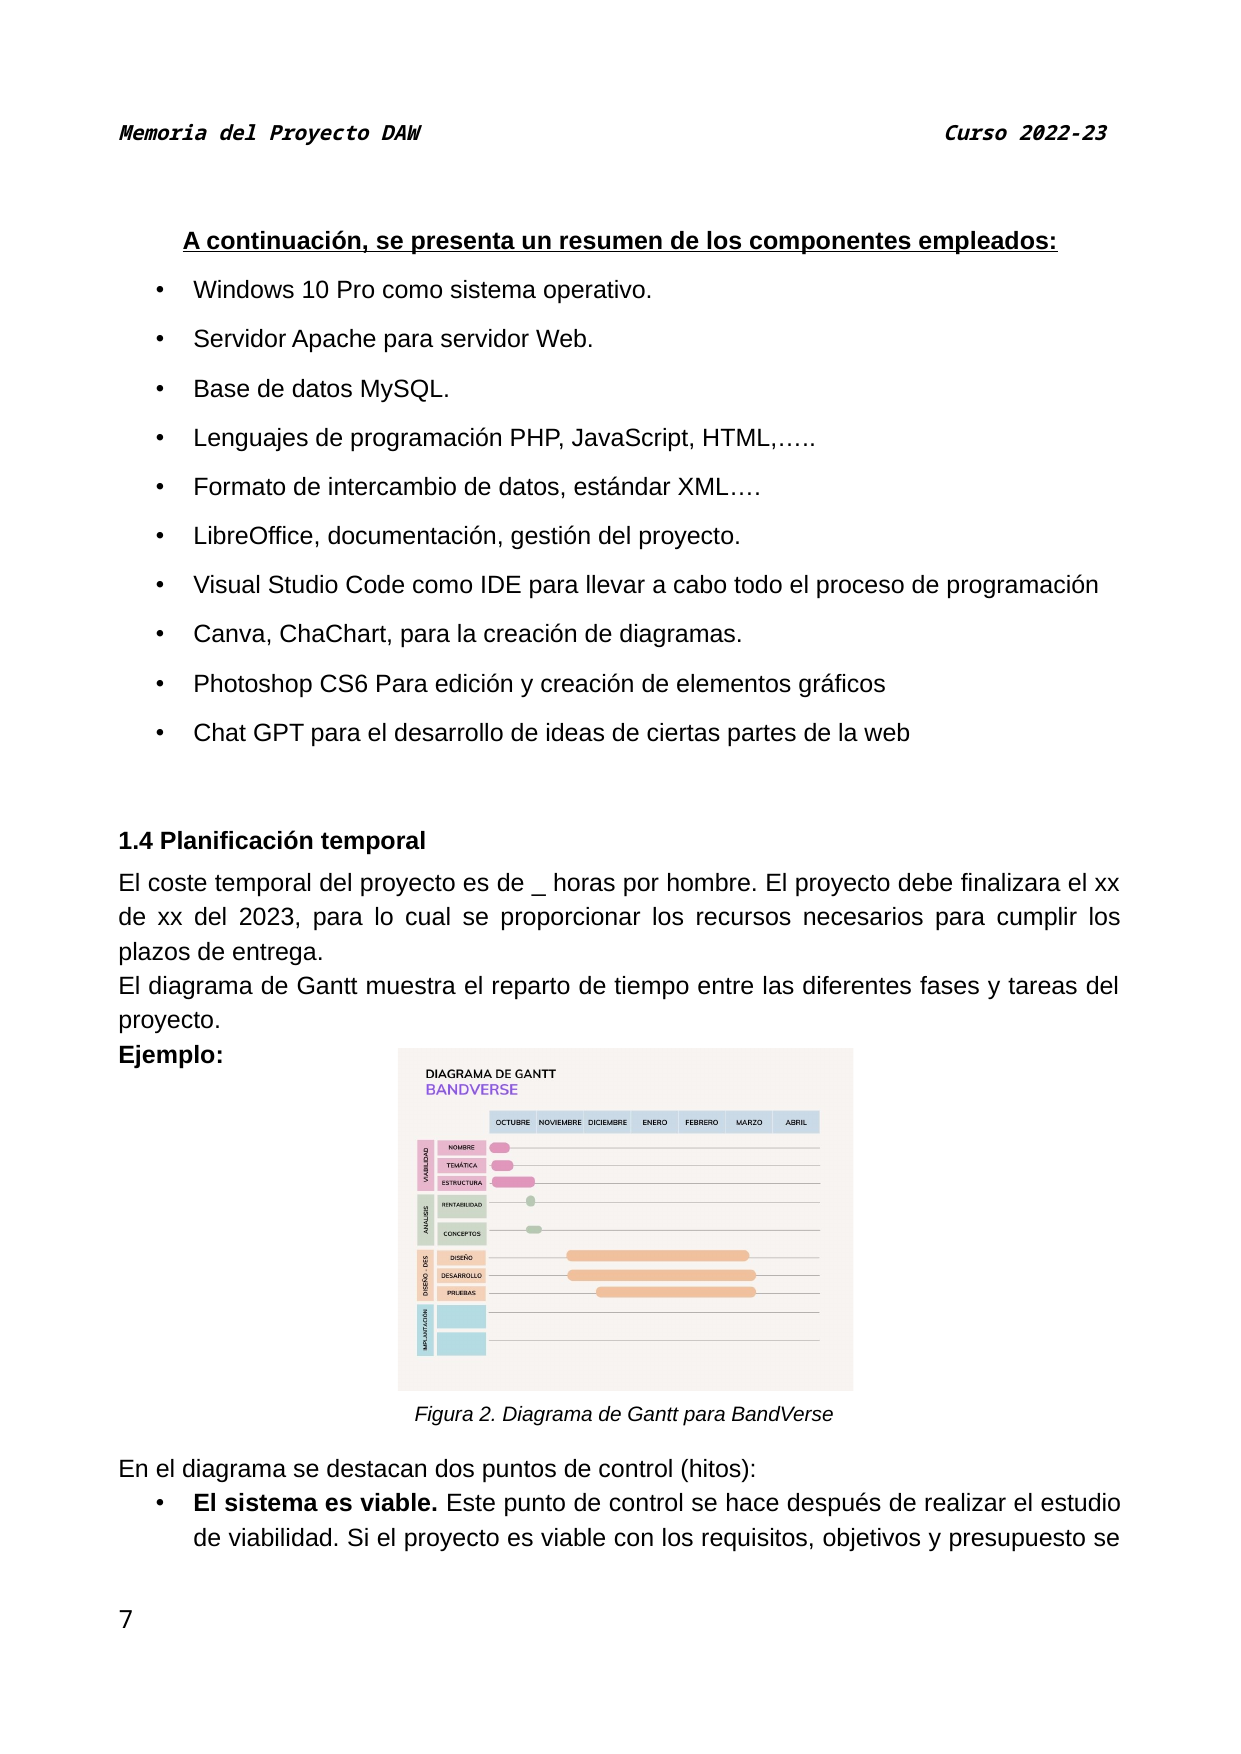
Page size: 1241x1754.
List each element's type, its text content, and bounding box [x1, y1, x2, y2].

text En el diagrama se destacan dos puntos de control (hitos): [118, 1454, 1122, 1482]
list Windows 10 Pro como sistema operativo. [156, 275, 1122, 304]
list Chat GPT para el desarrollo de ideas de ciertas partes de la web [156, 718, 1122, 747]
text Ejemplo: [118, 1040, 1122, 1069]
list Lenguajes de programación PHP, JavaScript, HTML,….. [156, 423, 1122, 452]
list Photoshop CS6 Para edición y creación de elementos gráficos [156, 668, 1122, 697]
list Servidor Apache para servidor Web. [156, 324, 1122, 353]
list Base de datos MySQL. [156, 373, 1122, 402]
text El diagrama de Gantt muestra el reparto de tiempo entre las diferentes fases y tareas del proyecto. [118, 971, 1122, 1034]
picture [397, 1048, 854, 1391]
list El sistema es viable. Este punto de control se hace después de realizar el estudio de viabilidad. Si el proyecto es viable con los requisitos, objetivos y presupuesto se [156, 1488, 1122, 1552]
text A continuación, se presenta un resumen de los componentes empleados: [118, 226, 1122, 255]
subtitle 1.4 Planificación temporal [118, 826, 1122, 855]
list Visual Studio Code como IDE para llevar a cabo todo el proceso de programación [156, 570, 1122, 599]
list Formato de intercambio de datos, estándar XML…. [156, 472, 1122, 501]
text El coste temporal del proyecto es de _ horas por hombre. El proyecto debe finalizara el xx de xx del 2023, para lo cual se proporcionar los recursos necesarios para cumplir los plazos de entrega. [118, 868, 1122, 965]
list Canva, ChaChart, para la creación de diagramas. [156, 619, 1122, 648]
list LibreOffice, documentación, gestión del proyecto. [156, 521, 1122, 550]
